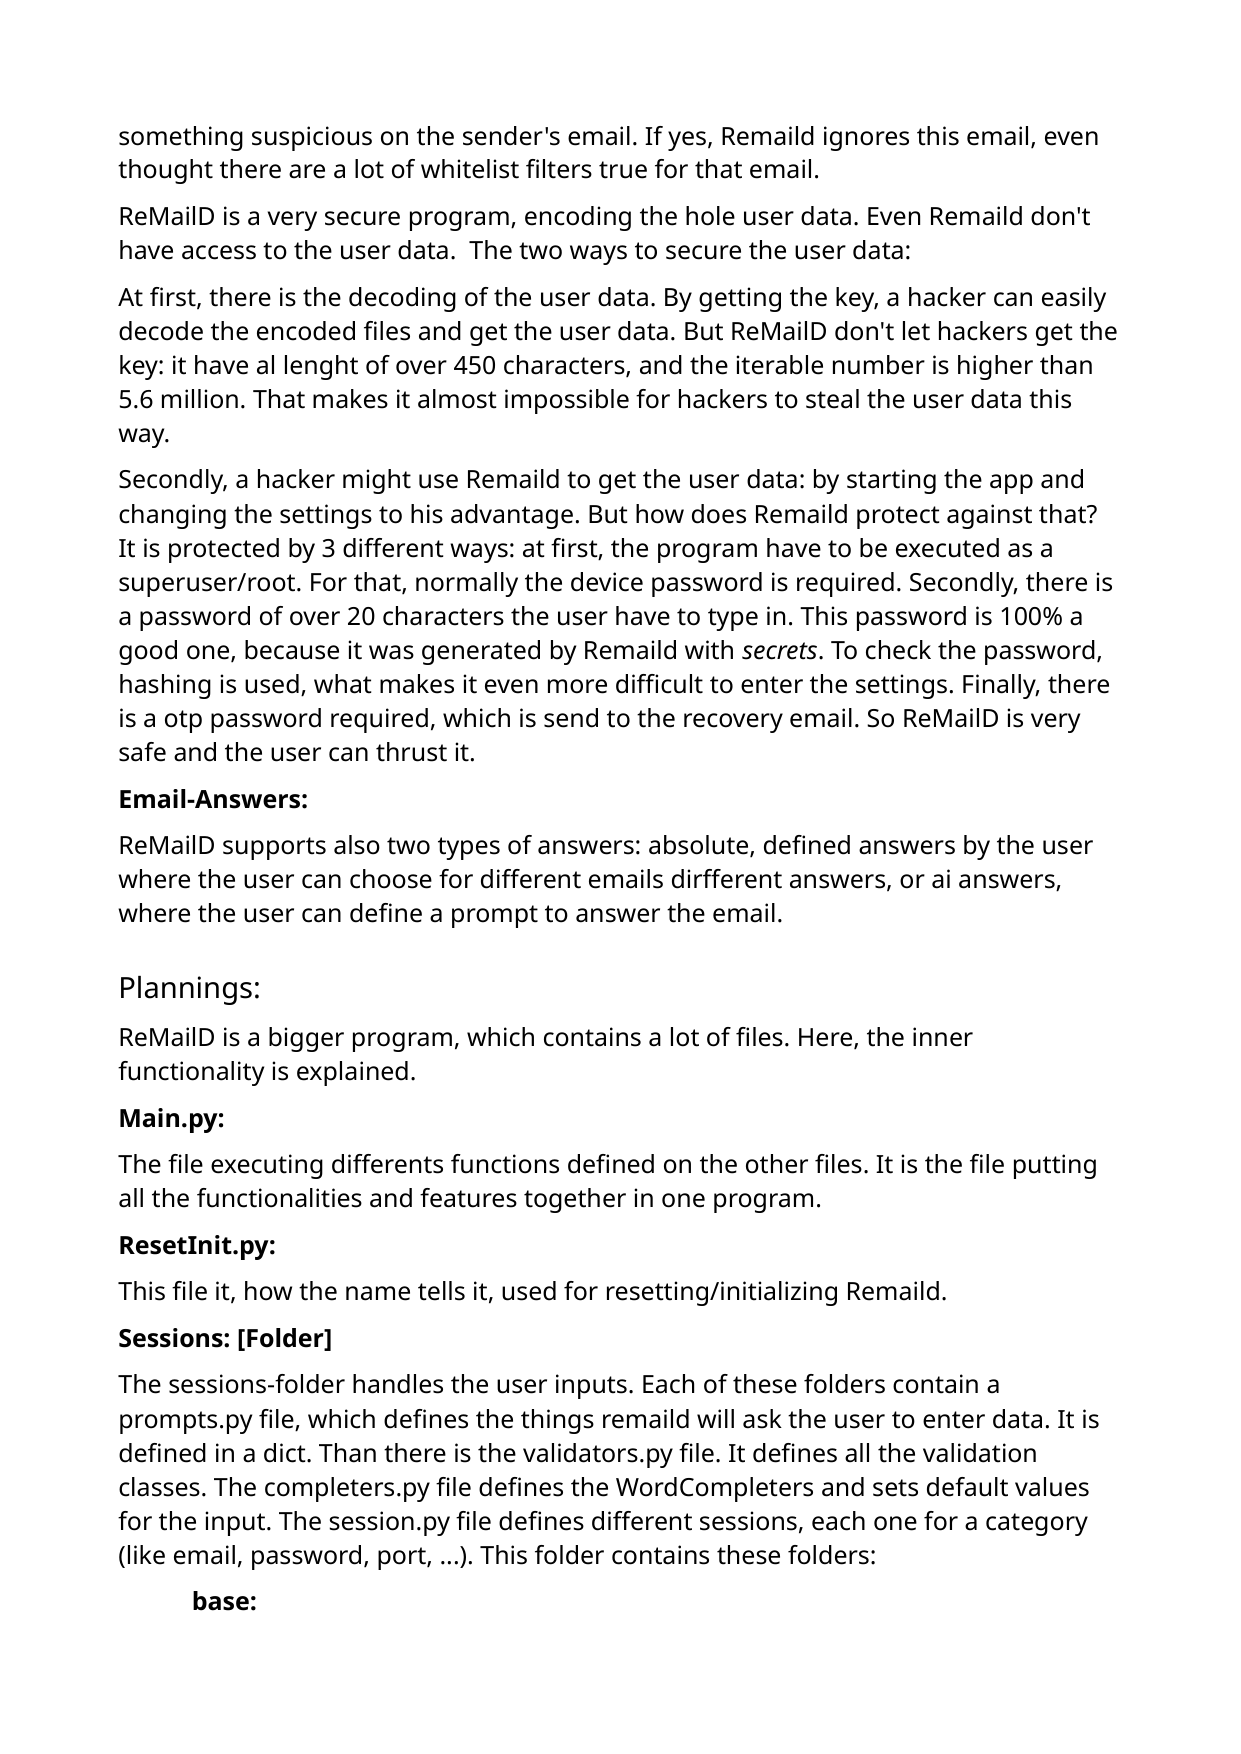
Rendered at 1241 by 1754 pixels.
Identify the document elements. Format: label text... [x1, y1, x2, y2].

text Sessions: [Folder] [118, 1321, 1122, 1355]
text This file it, how the name tells it, used for resetting/initializing Remaild. [118, 1274, 1122, 1308]
text base: [118, 1584, 1122, 1618]
text At first, there is the decoding of the user data. By getting the key, a hacker can easily decode the encoded files and get the user data. But ReMailD don't let hackers get the key: it have al lenght of over 450 characters, and the iterable number is higher than 5.6 million. That makes it almost impossible for hackers to steal the user data this way. [118, 279, 1122, 450]
text ReMailD is a bigger program, which contains a lot of files. Here, the inner functionality is explained. [118, 1020, 1122, 1088]
text Email-Answers: [118, 781, 1122, 815]
text Secondly, a hacker might use Remaild to get the user data: by starting the app and changing the settings to his advantage. But how does Remaild protect against that? It is protected by 3 different ways: at first, the program have to be executed as a superuser/root. For that, normally the device password is required. Secondly, there is a password of over 20 characters the user have to type in. This password is 100% a good one, because it was generated by Remaild with secrets. To check the password, hashing is used, what makes it even more difficult to enter the settings. Finally, there is a otp password required, which is send to the recovery email. So ReMailD is very safe and the user can thrust it. [118, 462, 1122, 769]
subtitle Plannings: [118, 967, 1122, 1007]
text The sessions-folder handles the user inputs. Each of these folders contain a prompts.py file, which defines the things remaild will ask the user to enter data. It is defined in a dict. Than there is the validators.py file. It defines all the validation classes. The completers.py file defines the WordCompleters and sets default values for the input. The session.py file defines different sessions, each one for a category (like email, password, port, ...). This folder contains these folders: [118, 1367, 1122, 1572]
text Main.py: [118, 1100, 1122, 1134]
text The file executing differents functions defined on the other files. It is the file putting all the functionalities and features together in one program. [118, 1147, 1122, 1215]
text ReMailD supports also two types of answers: absolute, defined answers by the user where the user can choose for different emails dirfferent answers, or ai answers, where the user can define a prompt to answer the email. [118, 828, 1122, 930]
text something suspicious on the sender's email. If yes, Remaild ignores this email, even thought there are a lot of whitelist filters true for that email. [118, 118, 1122, 186]
text ReMailD is a very secure program, encoding the hole user data. Even Remaild don't have access to the user data. The two ways to secure the user data: [118, 199, 1122, 267]
text ResetInit.py: [118, 1227, 1122, 1262]
